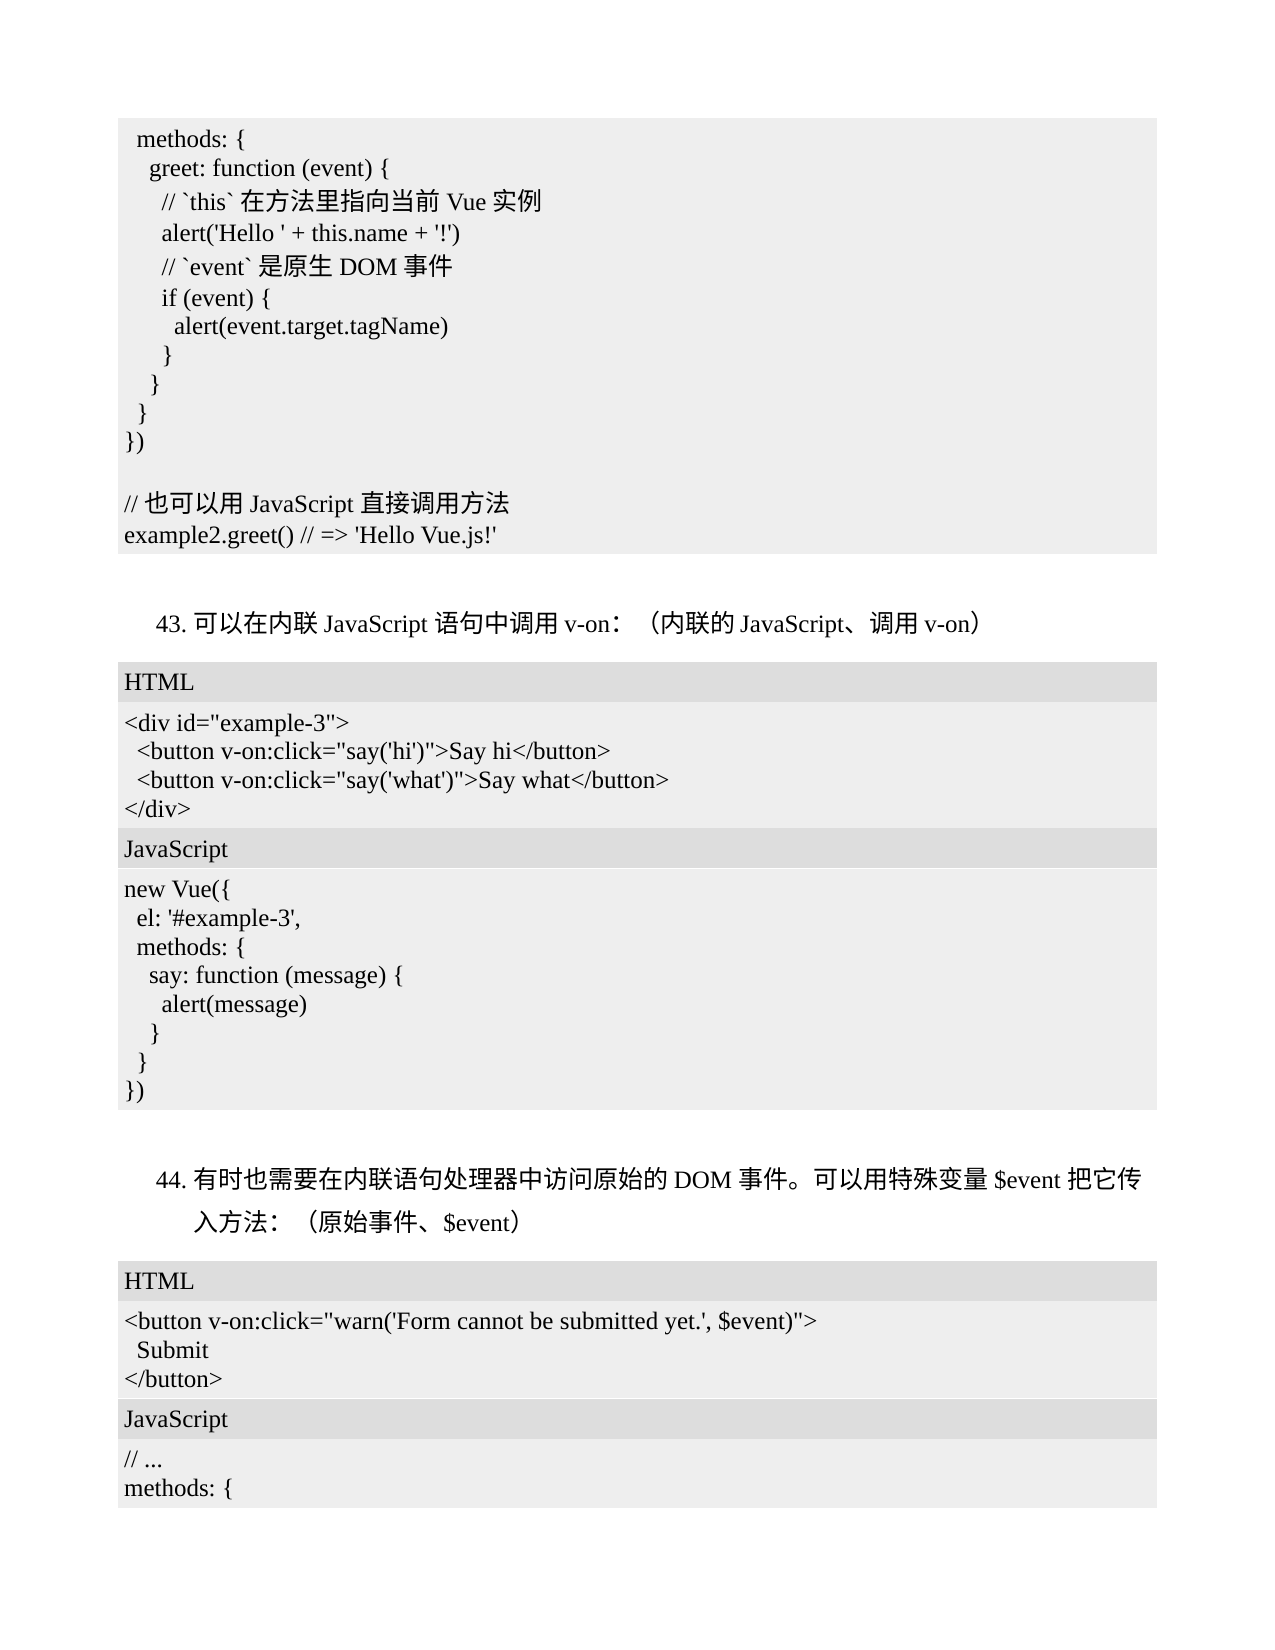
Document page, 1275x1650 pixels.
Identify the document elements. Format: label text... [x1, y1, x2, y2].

table_cell <button v-on:click="warn('Form cannot be submitted yet.', $event)"> Submit </button> [118, 1301, 1157, 1398]
table_cell JavaScript [118, 1399, 1157, 1439]
table_cell JavaScript [118, 828, 1157, 868]
table_header HTML [118, 1261, 1157, 1301]
table_cell new Vue({ el: '#example-3', methods: { say: function (message) { alert(message) } } }) [118, 869, 1157, 1110]
table_cell <div id="example-3"> <button v-on:click="say('hi')">Say hi</button> <button v-on:click="say('what')">Say what</button> </div> [118, 702, 1157, 828]
table_cell // ... methods: { [118, 1439, 1157, 1508]
table_header HTML [118, 662, 1157, 702]
table_cell methods: { greet: function (event) { // `this` 在方法里指向当前 Vue 实例 alert('Hello ' + this.name + '!') // `event` 是原生 DOM 事件 if (event) { alert(event.target.tagName) } } } }) // 也可以用 JavaScript 直接调用方法 example2.greet() // => 'Hello Vue.js!' [118, 118, 1157, 554]
list 可以在内联 JavaScript 语句中调用v-on：（内联的JavaScript、调用v-on） [156, 604, 1157, 640]
list 有时也需要在内联语句处理器中访问原始的 DOM 事件。可以用特殊变量 $event 把它传入方法：（原始事件、$event） [156, 1159, 1157, 1239]
